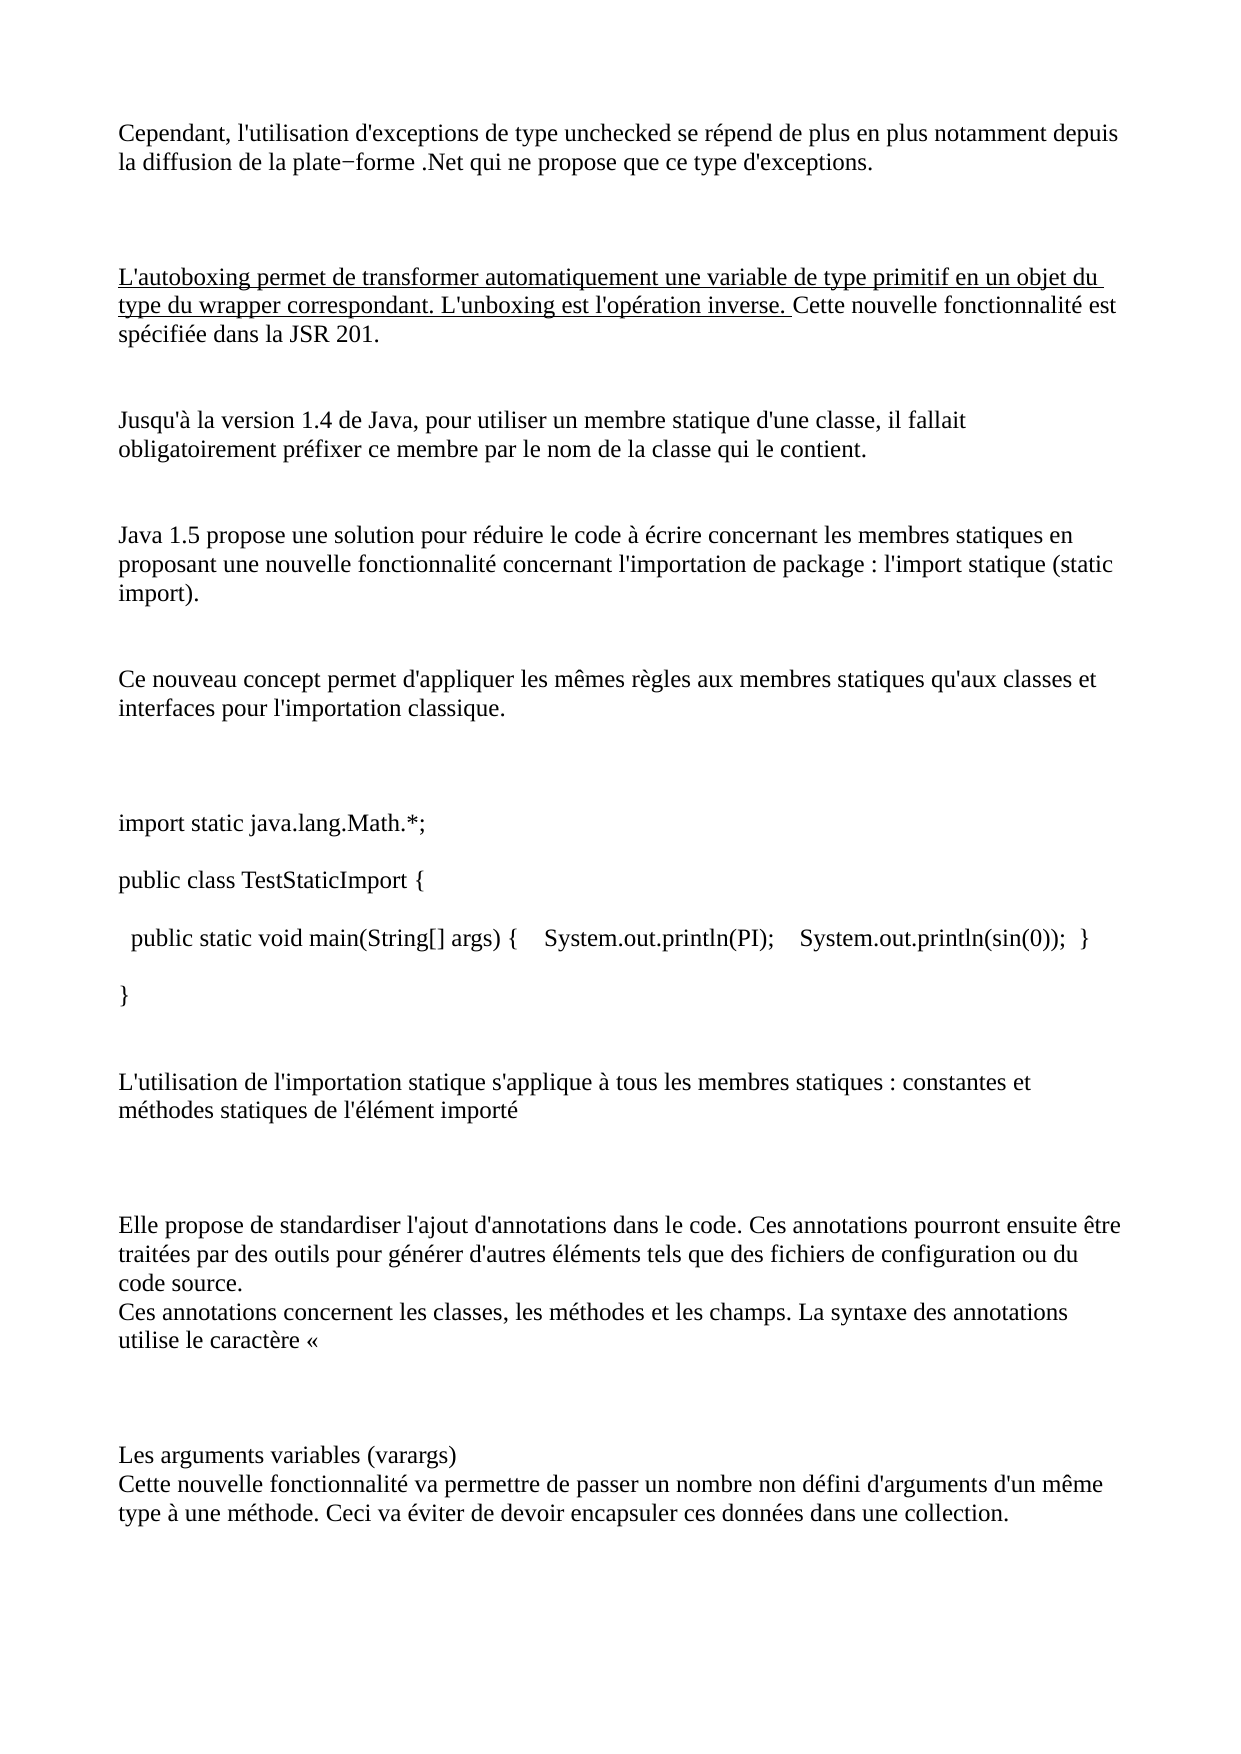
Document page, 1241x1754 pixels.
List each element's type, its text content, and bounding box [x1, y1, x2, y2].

text Elle propose de standardiser l'ajout d'annotations dans le code. Ces annotations pourront ensuite être traitées par des outils pour générer d'autres éléments tels que des fichiers de configuration ou du code source. [118, 1211, 1122, 1297]
text Ces annotations concernent les classes, les méthodes et les champs. La syntaxe des annotations utilise le caractère « [118, 1297, 1122, 1354]
text Cette nouvelle fonctionnalité va permettre de passer un nombre non défini d'arguments d'un même type à une méthode. Ceci va éviter de devoir encapsuler ces données dans une collection. [118, 1469, 1122, 1527]
text L'utilisation de l'importation statique s'applique à tous les membres statiques : constantes et méthodes statiques de l'élément importé [118, 1067, 1122, 1124]
text import static java.lang.Math.*; [118, 808, 1122, 837]
text L'autoboxing permet de transformer automatiquement une variable de type primitif en un objet du type du wrapper correspondant. L'unboxing est l'opération inverse. Cette nouvelle fonctionnalité est spécifiée dans la JSR 201. [118, 262, 1122, 348]
text Java 1.5 propose une solution pour réduire le code à écrire concernant les membres statiques en proposant une nouvelle fonctionnalité concernant l'importation de package : l'import statique (static import). [118, 521, 1122, 607]
text public static void main(String[] args) { System.out.println(PI); System.out.println(sin(0)); } [118, 923, 1122, 952]
text Ce nouveau concept permet d'appliquer les mêmes règles aux membres statiques qu'aux classes et interfaces pour l'importation classique. [118, 664, 1122, 722]
text public class TestStaticImport { [118, 866, 1122, 894]
text } [118, 981, 1122, 1009]
text Cependant, l'utilisation d'exceptions de type unchecked se répend de plus en plus notamment depuis la diffusion de la plate−forme .Net qui ne propose que ce type d'exceptions. [118, 118, 1122, 176]
text Jusqu'à la version 1.4 de Java, pour utiliser un membre statique d'une classe, il fallait obligatoirement préfixer ce membre par le nom de la classe qui le contient. [118, 406, 1122, 463]
text Les arguments variables (varargs) [118, 1441, 1122, 1469]
